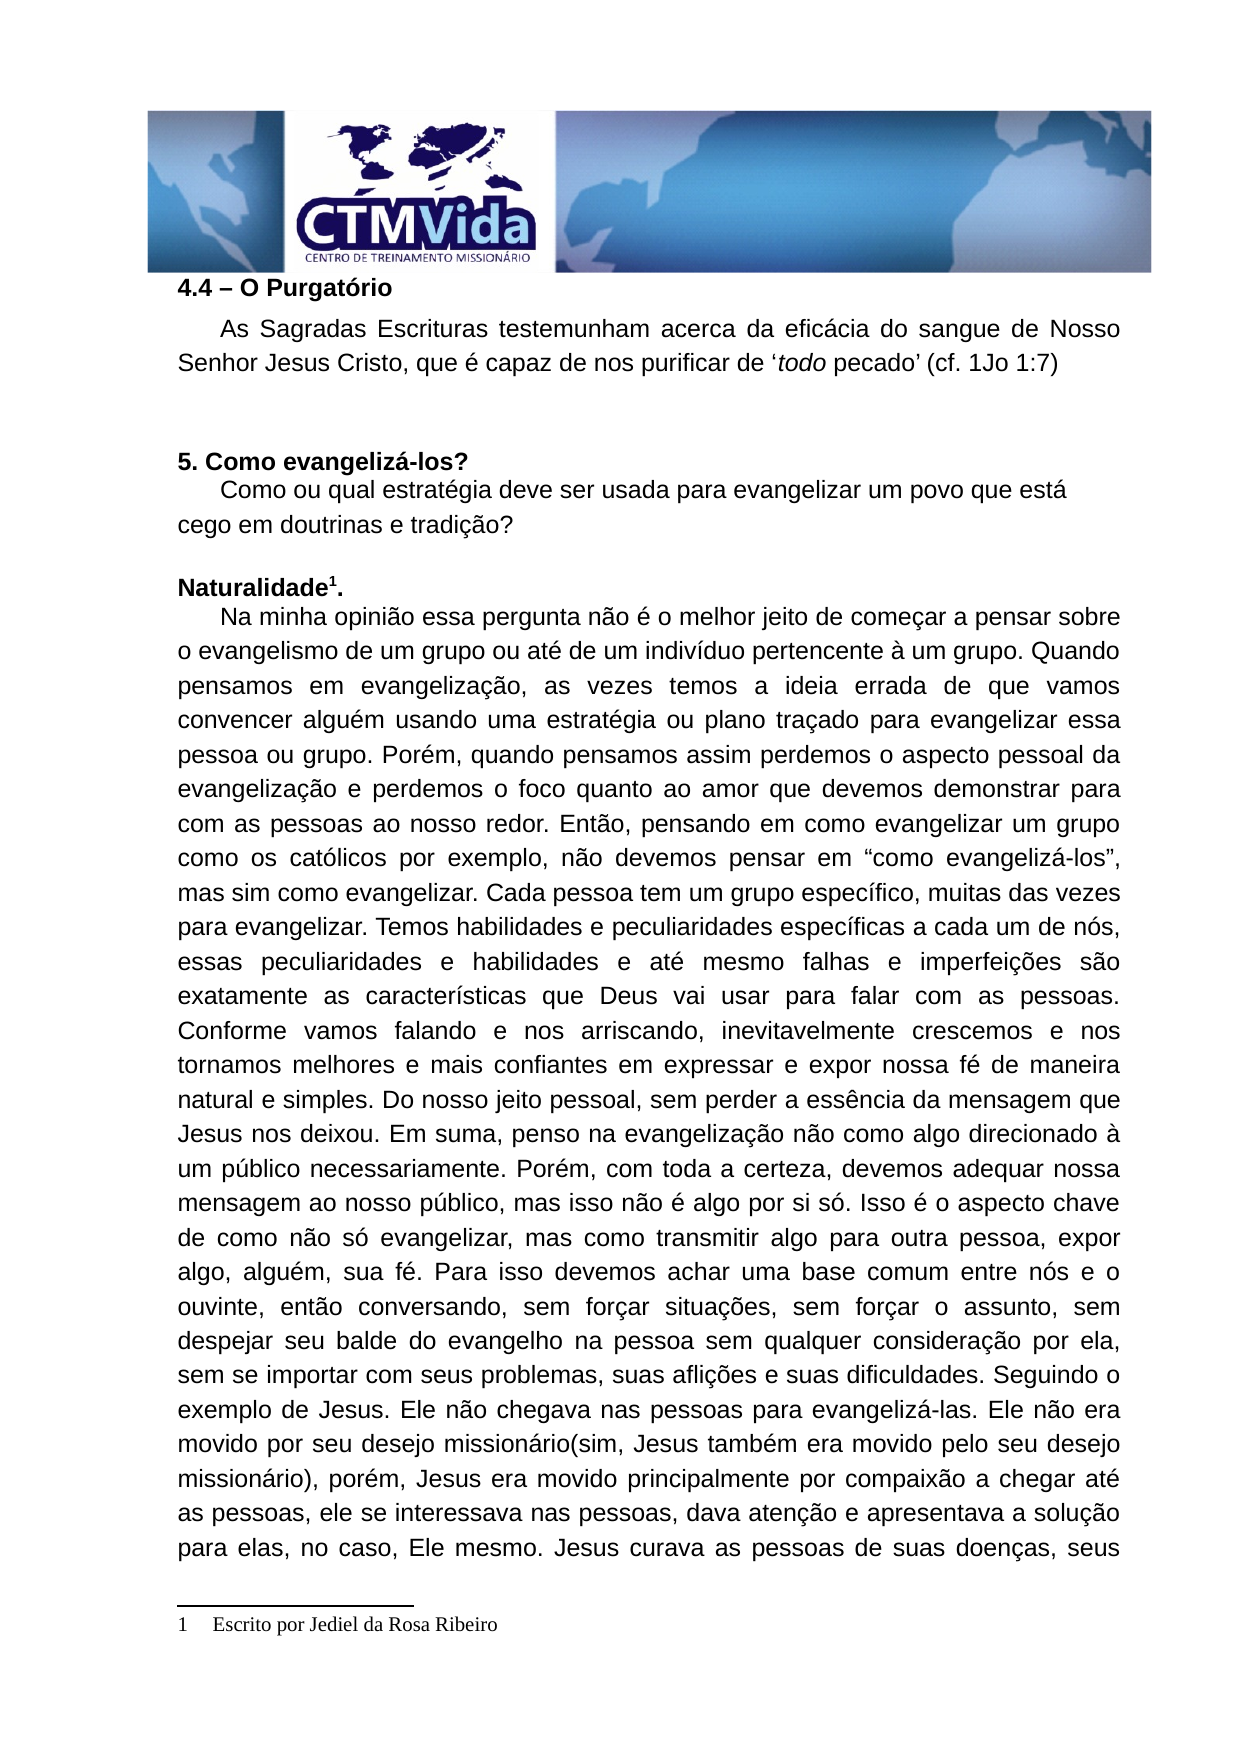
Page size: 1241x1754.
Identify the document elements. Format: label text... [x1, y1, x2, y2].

text Como ou qual estratégia deve ser usada para evangelizar um povo que está cego em doutrinas e tradição? [177, 475, 1122, 538]
text As Sagradas Escrituras testemunham acerca da eficácia do sangue de Nosso Senhor Jesus Cristo, que é capaz de nos purificar de ‘todo pecado’ (cf. 1Jo 1:7) [177, 314, 1122, 377]
subtitle 5. Como evangelizá-los? [177, 447, 1122, 475]
subtitle 4.4 – O Purgatório [177, 273, 1122, 301]
subtitle Naturalidade. [177, 573, 1122, 602]
text Escrito por Jediel da Rosa Ribeiro [177, 1612, 1122, 1636]
picture [147, 110, 1152, 273]
text Na minha opinião essa pergunta não é o melhor jeito de começar a pensar sobre o evangelismo de um grupo ou até de um indivíduo pertencente à um grupo. Quando pensamos em evangelização, as vezes temos a ideia errada de que vamos convencer alguém usando uma estratégia ou plano traçado para evangelizar essa pessoa ou grupo. Porém, quando pensamos assim perdemos o aspecto pessoal da evangelização e perdemos o foco quanto ao amor que devemos demonstrar para com as pessoas ao nosso redor. Então, pensando em como evangelizar um grupo como os católicos por exemplo, não devemos pensar em “como evangelizá-los”, mas sim como evangelizar. Cada pessoa tem um grupo específico, muitas das vezes para evangelizar. Temos habilidades e peculiaridades específicas a cada um de nós, essas peculiaridades e habilidades e até mesmo falhas e imperfeições são exatamente as características que Deus vai usar para falar com as pessoas. Conforme vamos falando e nos arriscando, inevitavelmente crescemos e nos tornamos melhores e mais confiantes em expressar e expor nossa fé de maneira natural e simples. Do nosso jeito pessoal, sem perder a essência da mensagem que Jesus nos deixou. Em suma, penso na evangelização não como algo direcionado à um público necessariamente. Porém, com toda a certeza, devemos adequar nossa mensagem ao nosso público, mas isso não é algo por si só. Isso é o aspecto chave de como não só evangelizar, mas como transmitir algo para outra pessoa, expor algo, alguém, sua fé. Para isso devemos achar uma base comum entre nós e o ouvinte, então conversando, sem forçar situações, sem forçar o assunto, sem despejar seu balde do evangelho na pessoa sem qualquer consideração por ela, sem se importar com seus problemas, suas aflições e suas dificuldades. Seguindo o exemplo de Jesus. Ele não chegava nas pessoas para evangelizá-las. Ele não era movido por seu desejo missionário(sim, Jesus também era movido pelo seu desejo missionário), porém, Jesus era movido principalmente por compaixão a chegar até as pessoas, ele se interessava nas pessoas, dava atenção e apresentava a solução para elas, no caso, Ele mesmo. Jesus curava as pessoas de suas doenças, seus [177, 602, 1122, 1562]
